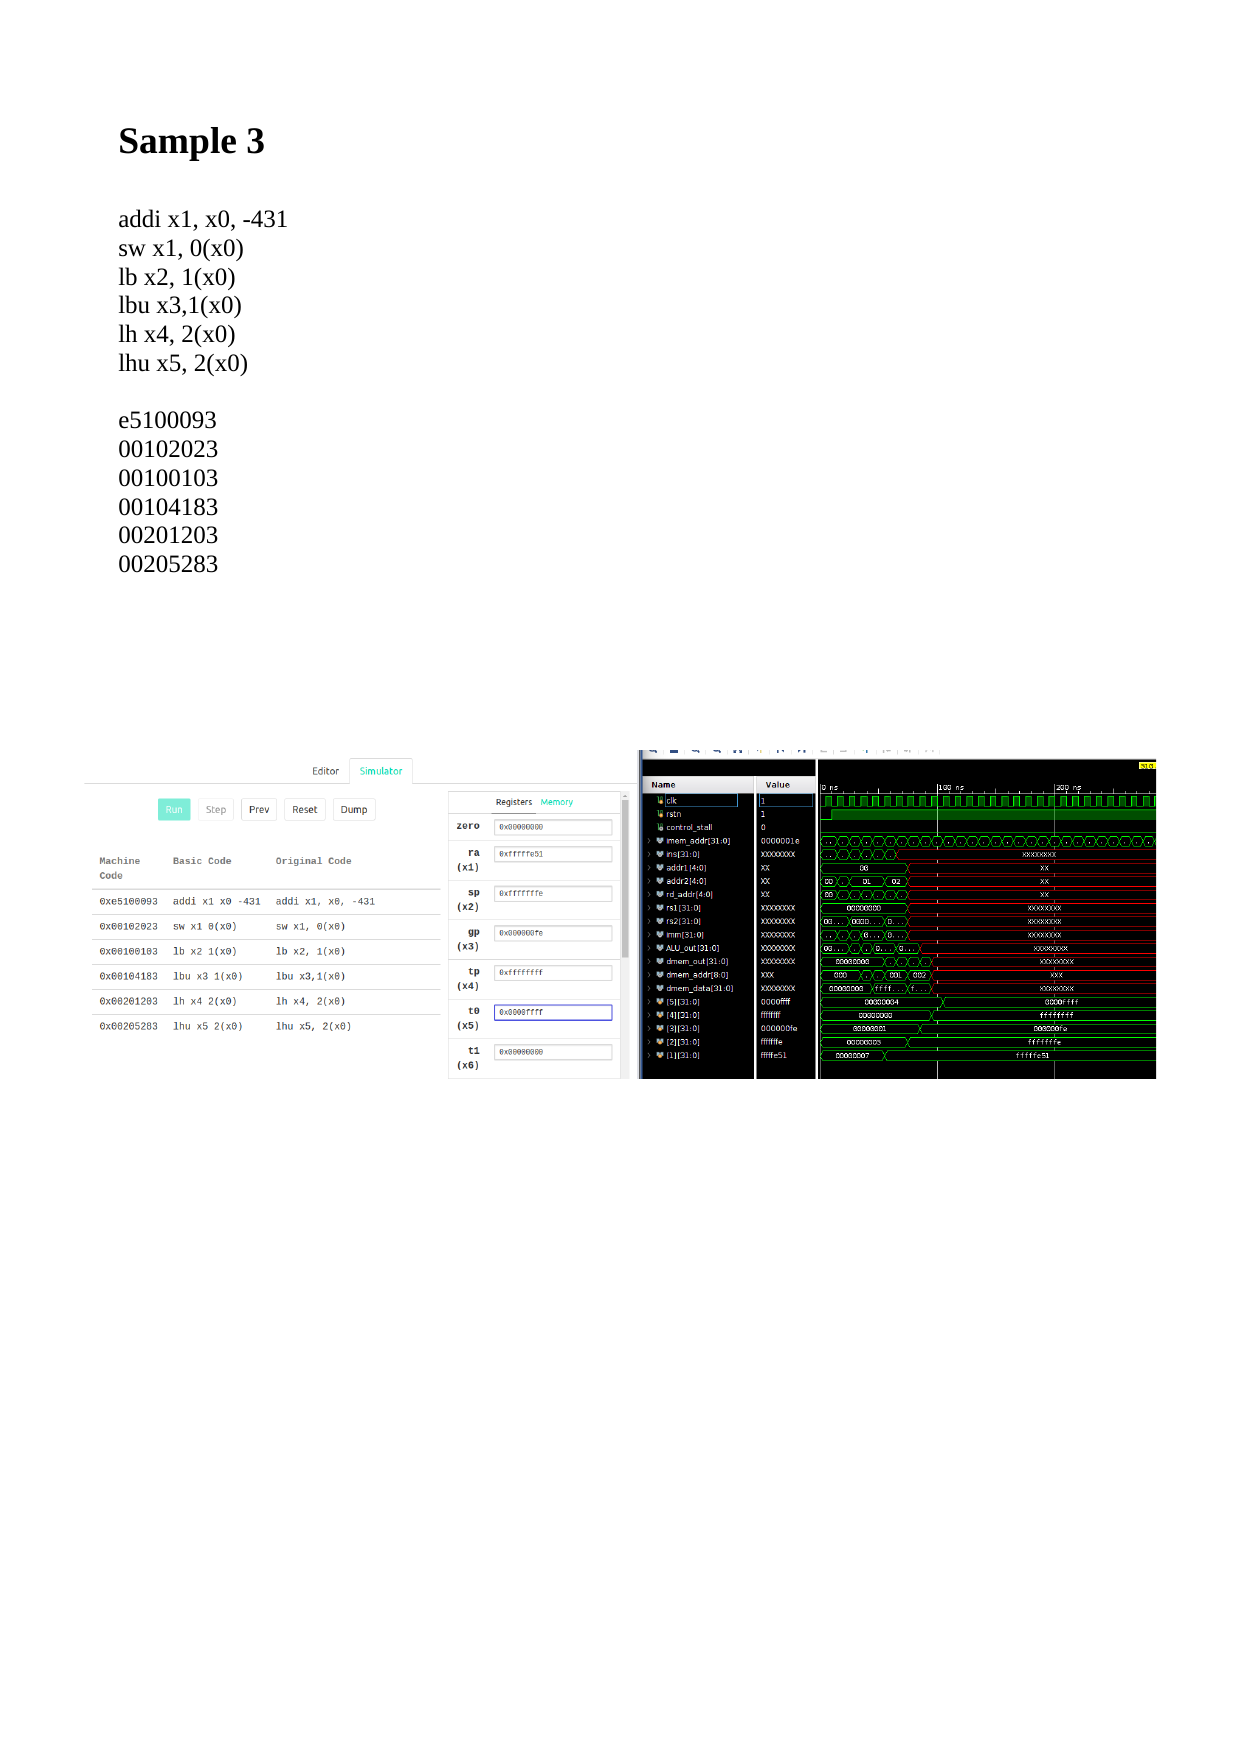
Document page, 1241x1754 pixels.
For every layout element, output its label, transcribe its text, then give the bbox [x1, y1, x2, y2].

text 00102023 [118, 434, 1122, 463]
text e5100093 [118, 406, 1122, 434]
text lbu x3,1(x0) [118, 291, 1122, 319]
text sw x1, 0(x0) [118, 233, 1122, 262]
text 00205283 [118, 549, 1122, 578]
text addi x1, x0, -431 [118, 204, 1122, 233]
picture [84, 750, 1157, 1079]
text 00100103 [118, 463, 1122, 492]
text 00104183 [118, 492, 1122, 521]
text 00201203 [118, 521, 1122, 549]
text Sample 3 [118, 118, 1122, 161]
text lh x4, 2(x0) [118, 319, 1122, 348]
text lhu x5, 2(x0) [118, 348, 1122, 377]
text lb x2, 1(x0) [118, 262, 1122, 291]
